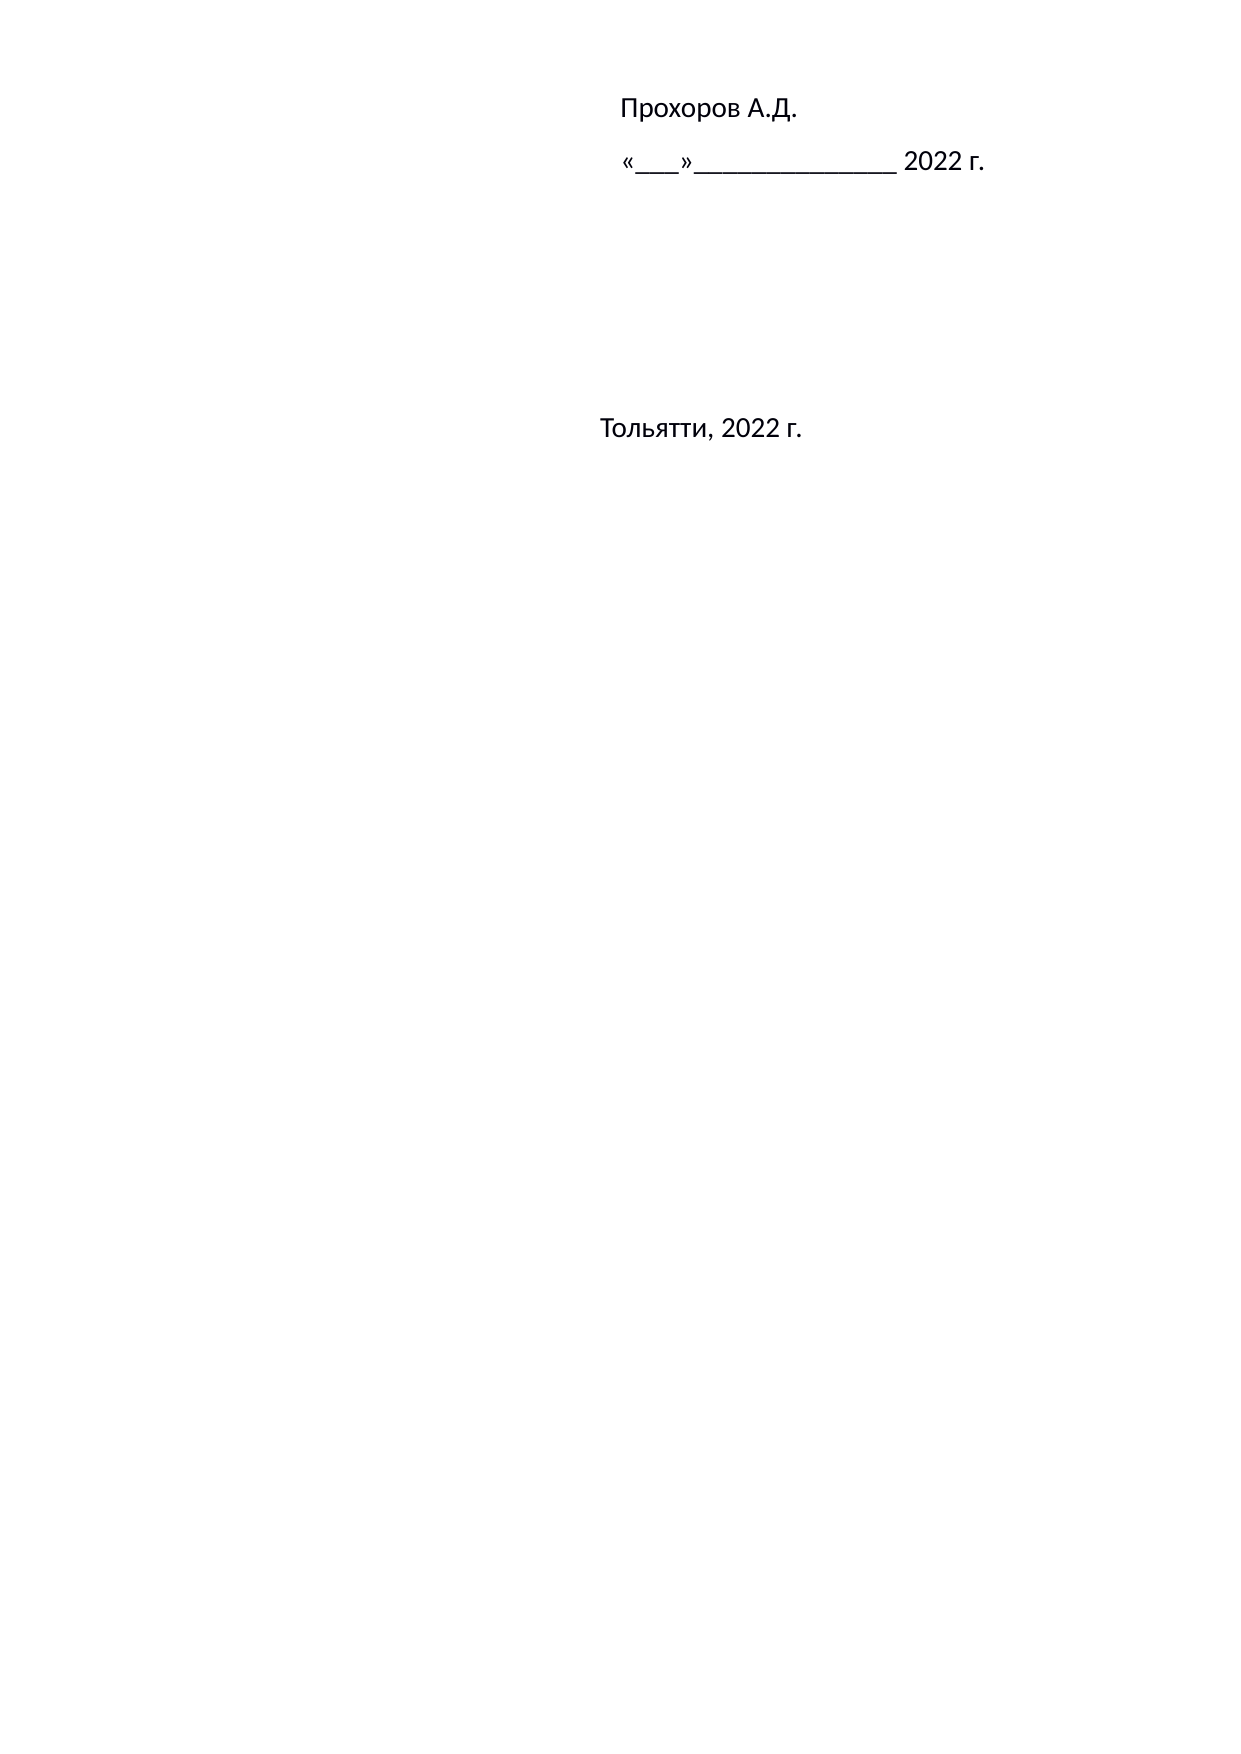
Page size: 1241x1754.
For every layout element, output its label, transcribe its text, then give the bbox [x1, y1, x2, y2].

text «___»______________ 2022 г. [620, 142, 1181, 178]
text Тольятти, 2022 г. [148, 409, 1181, 445]
text Прохоров А.Д. [620, 89, 1181, 124]
